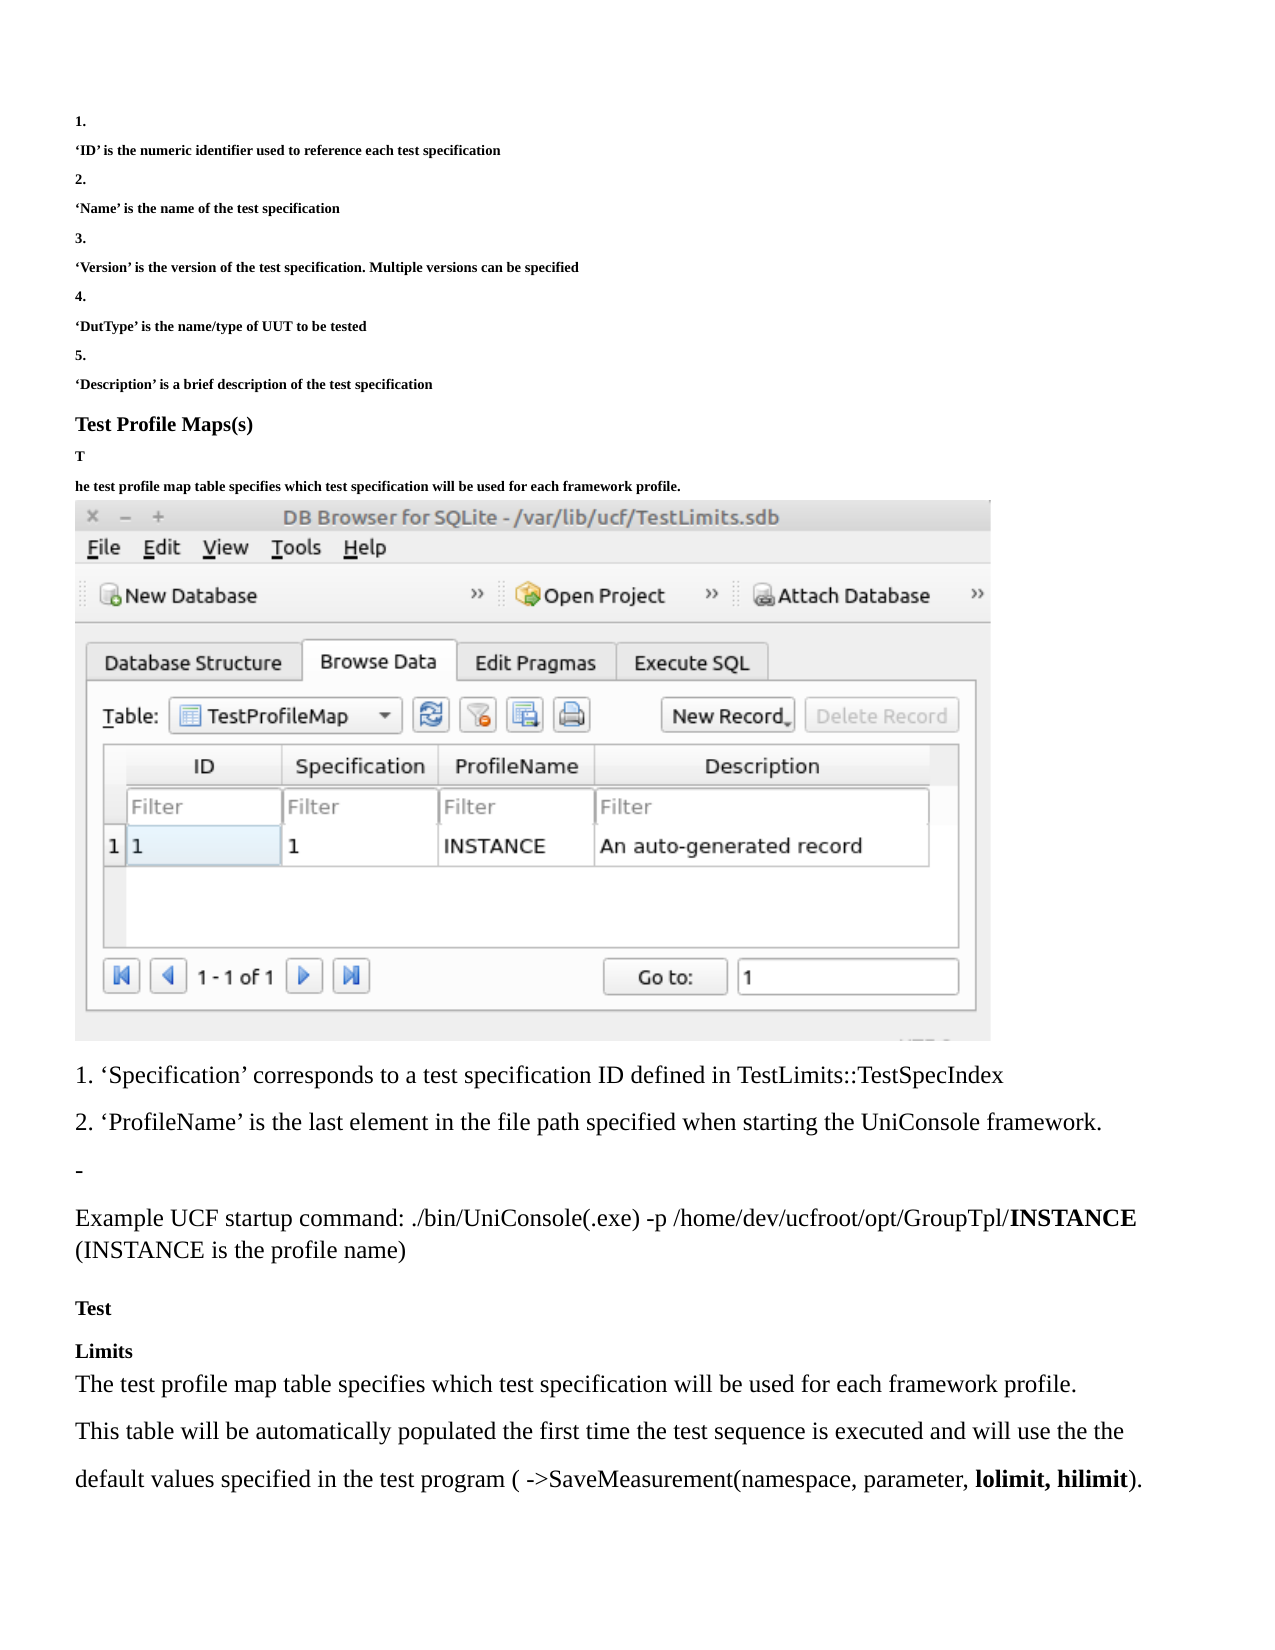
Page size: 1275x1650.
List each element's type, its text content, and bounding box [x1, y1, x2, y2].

text - [75, 1155, 1200, 1184]
subtitle 3. [75, 229, 1200, 246]
subtitle Limits [75, 1338, 1200, 1363]
subtitle ‘ID’ is the numeric identifier used to reference each test specification [75, 142, 1200, 158]
text 1. ‘Specification’ corresponds to a test specification ID defined in TestLimits::TestSpecIndex [75, 1060, 1200, 1088]
subtitle ‘Version’ is the version of the test specification. Multiple versions can be specified [75, 259, 1200, 276]
subtitle 1. [75, 112, 1200, 129]
text 2. ‘ProfileName’ is the last element in the file path specified when starting the UniConsole framework. [75, 1107, 1200, 1136]
subtitle ‘Name’ is the name of the test specification [75, 200, 1200, 217]
picture [75, 500, 991, 1041]
subtitle Test Profile Maps(s) [75, 411, 1200, 436]
subtitle ‘DutType’ is the name/type of UUT to be tested [75, 317, 1200, 334]
subtitle ‘Description’ is a brief description of the test specification [75, 376, 1200, 393]
text default values specified in the test program ( ->SaveMeasurement(namespace, parameter, lolimit, hilimit). [75, 1464, 1200, 1493]
subtitle 4. [75, 288, 1200, 305]
subtitle T [75, 448, 1200, 465]
text This table will be automatically populated the first time the test sequence is executed and will use the the [75, 1416, 1200, 1445]
subtitle 5. [75, 347, 1200, 363]
text The test profile map table specifies which test specification will be used for each framework profile. [75, 1369, 1200, 1398]
subtitle Test [75, 1296, 1200, 1320]
subtitle 2. [75, 171, 1200, 188]
subtitle he test profile map table specifies which test specification will be used for each framework profile. [75, 477, 1200, 494]
text Example UCF startup command: ./bin/UniConsole(.exe) -p /home/dev/ucfroot/opt/GroupTpl/INSTANCE (INSTANCE is the profile name) [75, 1203, 1200, 1264]
